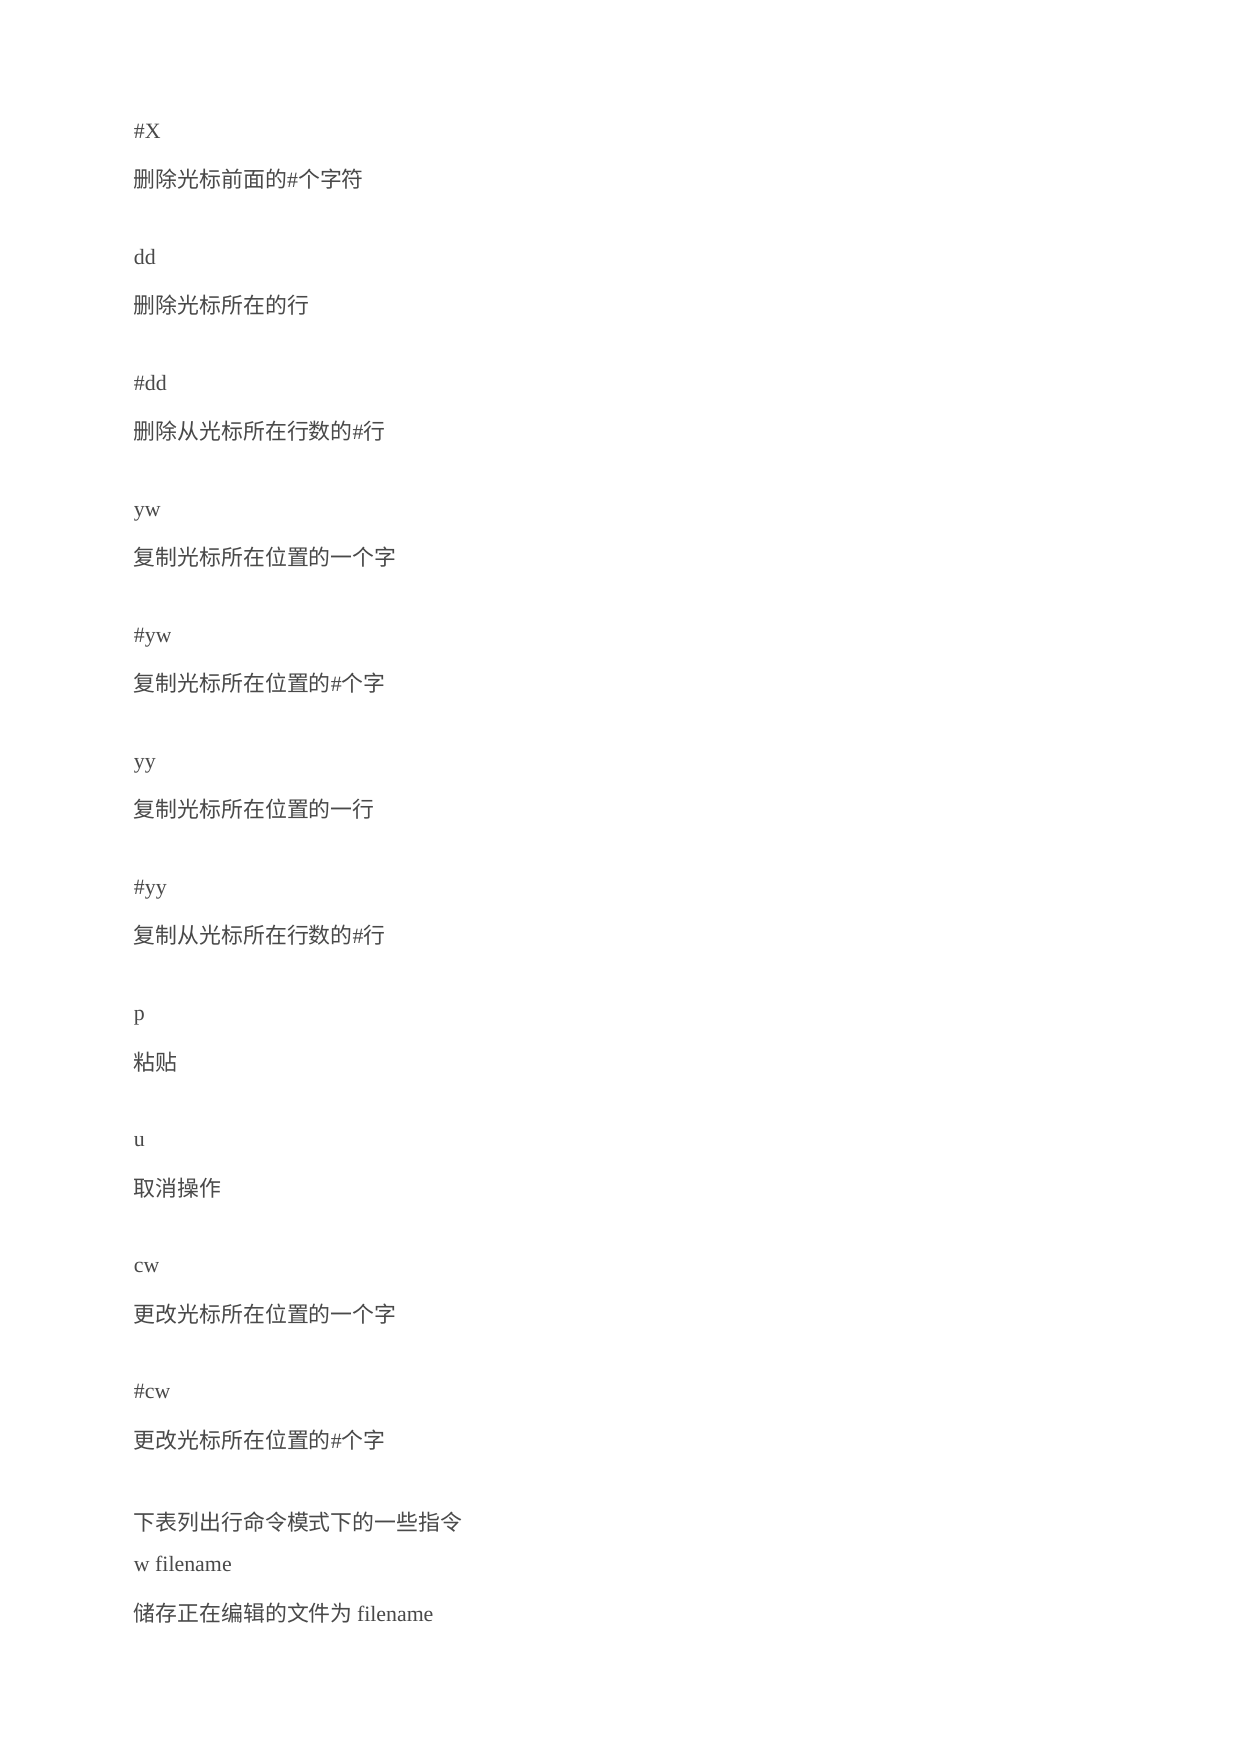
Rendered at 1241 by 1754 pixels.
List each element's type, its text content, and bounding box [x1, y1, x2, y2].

text #yy 复制从光标所在行数的#行 [134, 874, 1106, 950]
text yw 复制光标所在位置的一个字 [134, 496, 1106, 572]
text dd 删除光标所在的行 [134, 244, 1106, 320]
text #dd 删除从光标所在行数的#行 [134, 370, 1106, 446]
text p 粘贴 [134, 1000, 1106, 1076]
text #yw 复制光标所在位置的#个字 [134, 622, 1106, 698]
text cw 更改光标所在位置的一个字 [134, 1252, 1106, 1328]
text #X 删除光标前面的#个字符 [134, 118, 1106, 194]
text yy 复制光标所在位置的一行 [134, 748, 1106, 824]
text #cw 更改光标所在位置的#个字 [134, 1378, 1106, 1454]
text u 取消操作 [134, 1126, 1106, 1202]
text 下表列出行命令模式下的一些指令 w filename 储存正在编辑的文件为filename [134, 1504, 1106, 1627]
